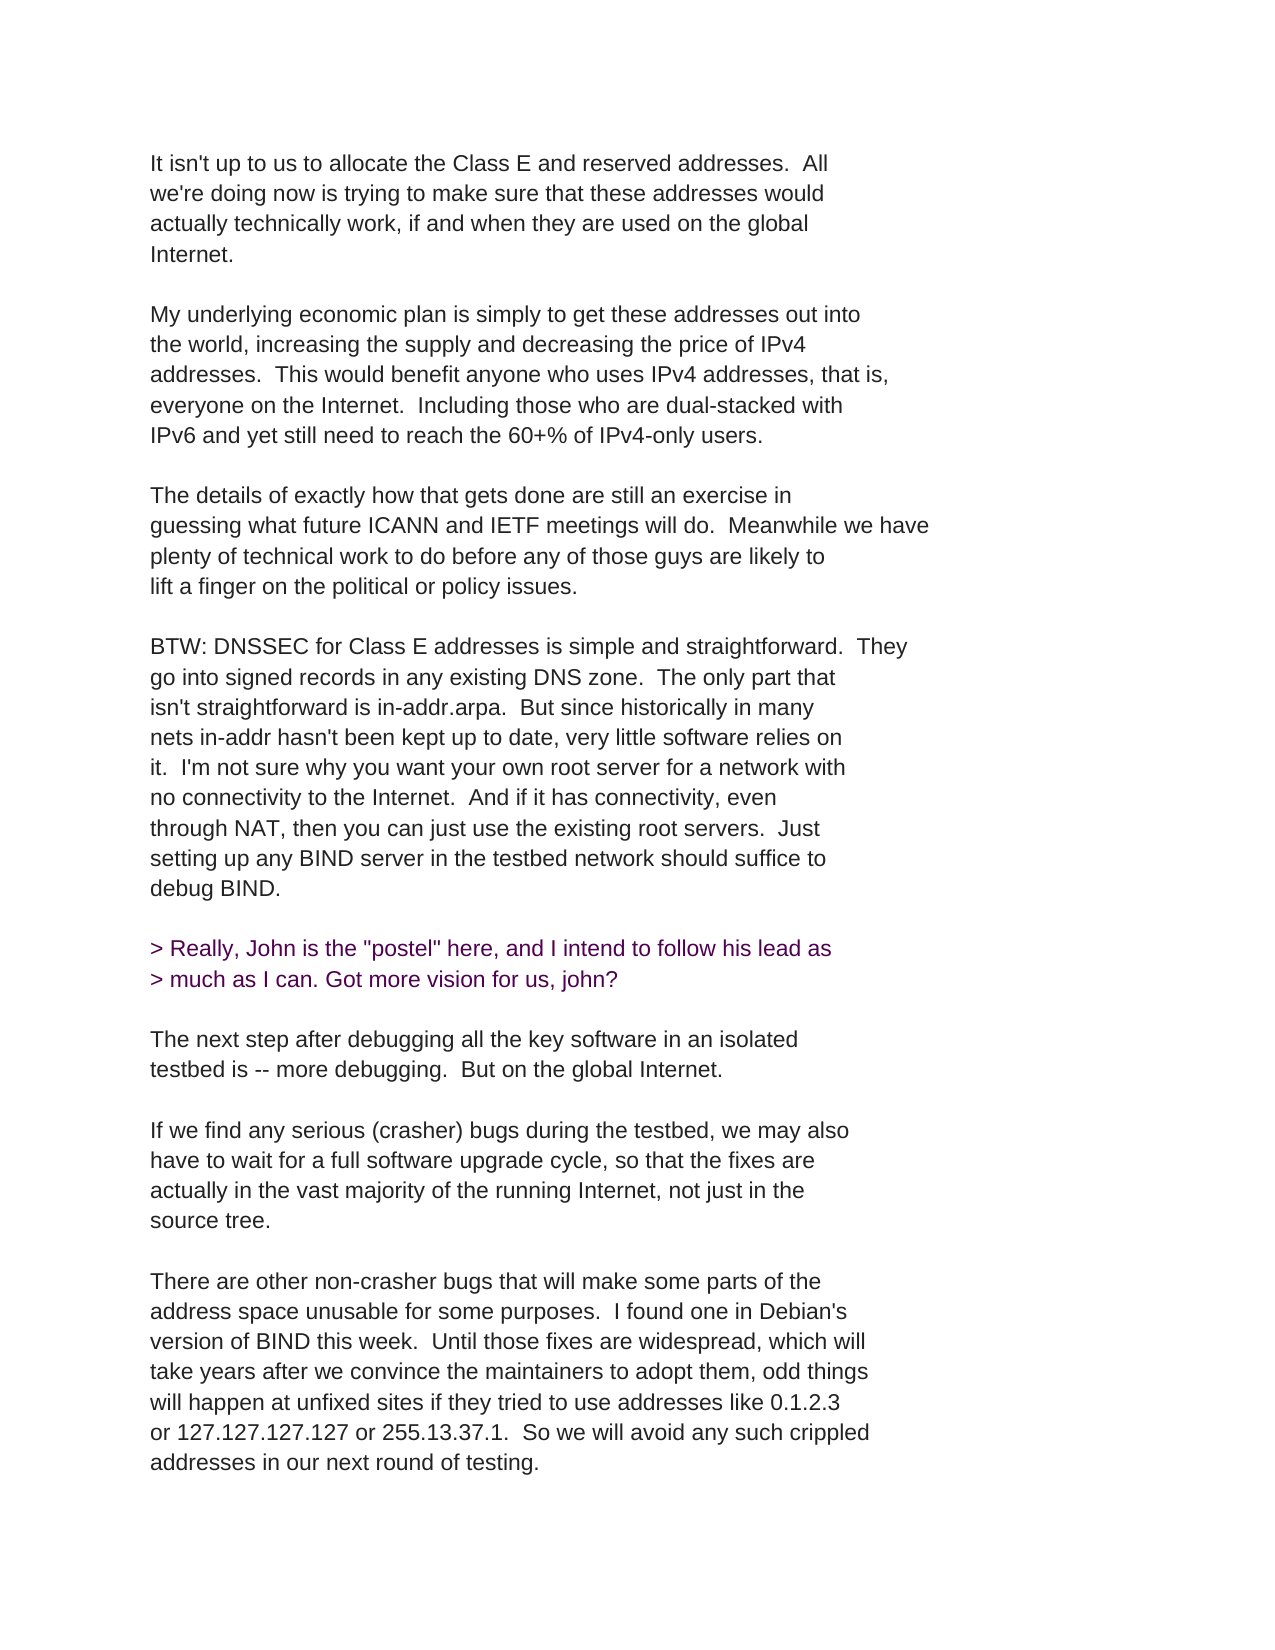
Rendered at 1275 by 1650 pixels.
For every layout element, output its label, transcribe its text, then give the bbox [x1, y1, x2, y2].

text There are other non-crasher bugs that will make some parts of the [150, 1268, 1125, 1294]
text the world, increasing the supply and decreasing the price of IPv4 [150, 331, 1125, 358]
text version of BIND this week. Until those fixes are widespread, which will [150, 1328, 1125, 1354]
text guessing what future ICANN and IETF meetings will do. Meanwhile we have [150, 512, 1125, 539]
text If we find any serious (crasher) bugs during the testbed, we may also [150, 1117, 1125, 1143]
text The details of exactly how that gets done are still an exercise in [150, 482, 1125, 509]
text It isn't up to us to allocate the Class E and reserved addresses. All [150, 150, 1125, 176]
text take years after we convince the maintainers to adopt them, odd things [150, 1358, 1125, 1385]
text > much as I can. Got more vision for us, john? [150, 966, 1125, 992]
text go into signed records in any existing DNS zone. The only part that [150, 663, 1125, 690]
text Internet. [150, 241, 1125, 267]
text have to wait for a full software upgrade cycle, so that the fixes are [150, 1147, 1125, 1173]
text through NAT, then you can just use the existing root servers. Just [150, 814, 1125, 841]
text or 127.127.127.127 or 255.13.37.1. So we will avoid any such crippled [150, 1419, 1125, 1445]
text IPv6 and yet still need to reach the 60+% of IPv4-only users. [150, 422, 1125, 448]
text no connectivity to the Internet. And if it has connectivity, even [150, 784, 1125, 811]
text BTW: DNSSEC for Class E addresses is simple and straightforward. They [150, 633, 1125, 660]
text plenty of technical work to do before any of those guys are likely to [150, 543, 1125, 569]
text The next step after debugging all the key software in an isolated [150, 1026, 1125, 1052]
text it. I'm not sure why you want your own root server for a network with [150, 754, 1125, 781]
text actually technically work, if and when they are used on the global [150, 210, 1125, 237]
text will happen at unfixed sites if they tried to use addresses like 0.1.2.3 [150, 1388, 1125, 1415]
text lift a finger on the political or policy issues. [150, 573, 1125, 599]
text My underlying economic plan is simply to get these addresses out into [150, 301, 1125, 327]
text source tree. [150, 1207, 1125, 1234]
text isn't straightforward is in-addr.arpa. But since historically in many [150, 694, 1125, 720]
text actually in the vast majority of the running Internet, not just in the [150, 1177, 1125, 1203]
text debug BIND. [150, 875, 1125, 901]
text nets in-addr hasn't been kept up to date, very little software relies on [150, 724, 1125, 750]
text testbed is -- more debugging. But on the global Internet. [150, 1056, 1125, 1083]
text we're doing now is trying to make sure that these addresses would [150, 180, 1125, 207]
text addresses in our next round of testing. [150, 1449, 1125, 1475]
text > Really, John is the "postel" here, and I intend to follow his lead as [150, 935, 1125, 962]
text address space unusable for some purposes. I found one in Debian's [150, 1298, 1125, 1324]
text everyone on the Internet. Including those who are dual-stacked with [150, 392, 1125, 418]
text setting up any BIND server in the testbed network should suffice to [150, 845, 1125, 871]
text addresses. This would benefit anyone who uses IPv4 addresses, that is, [150, 361, 1125, 388]
